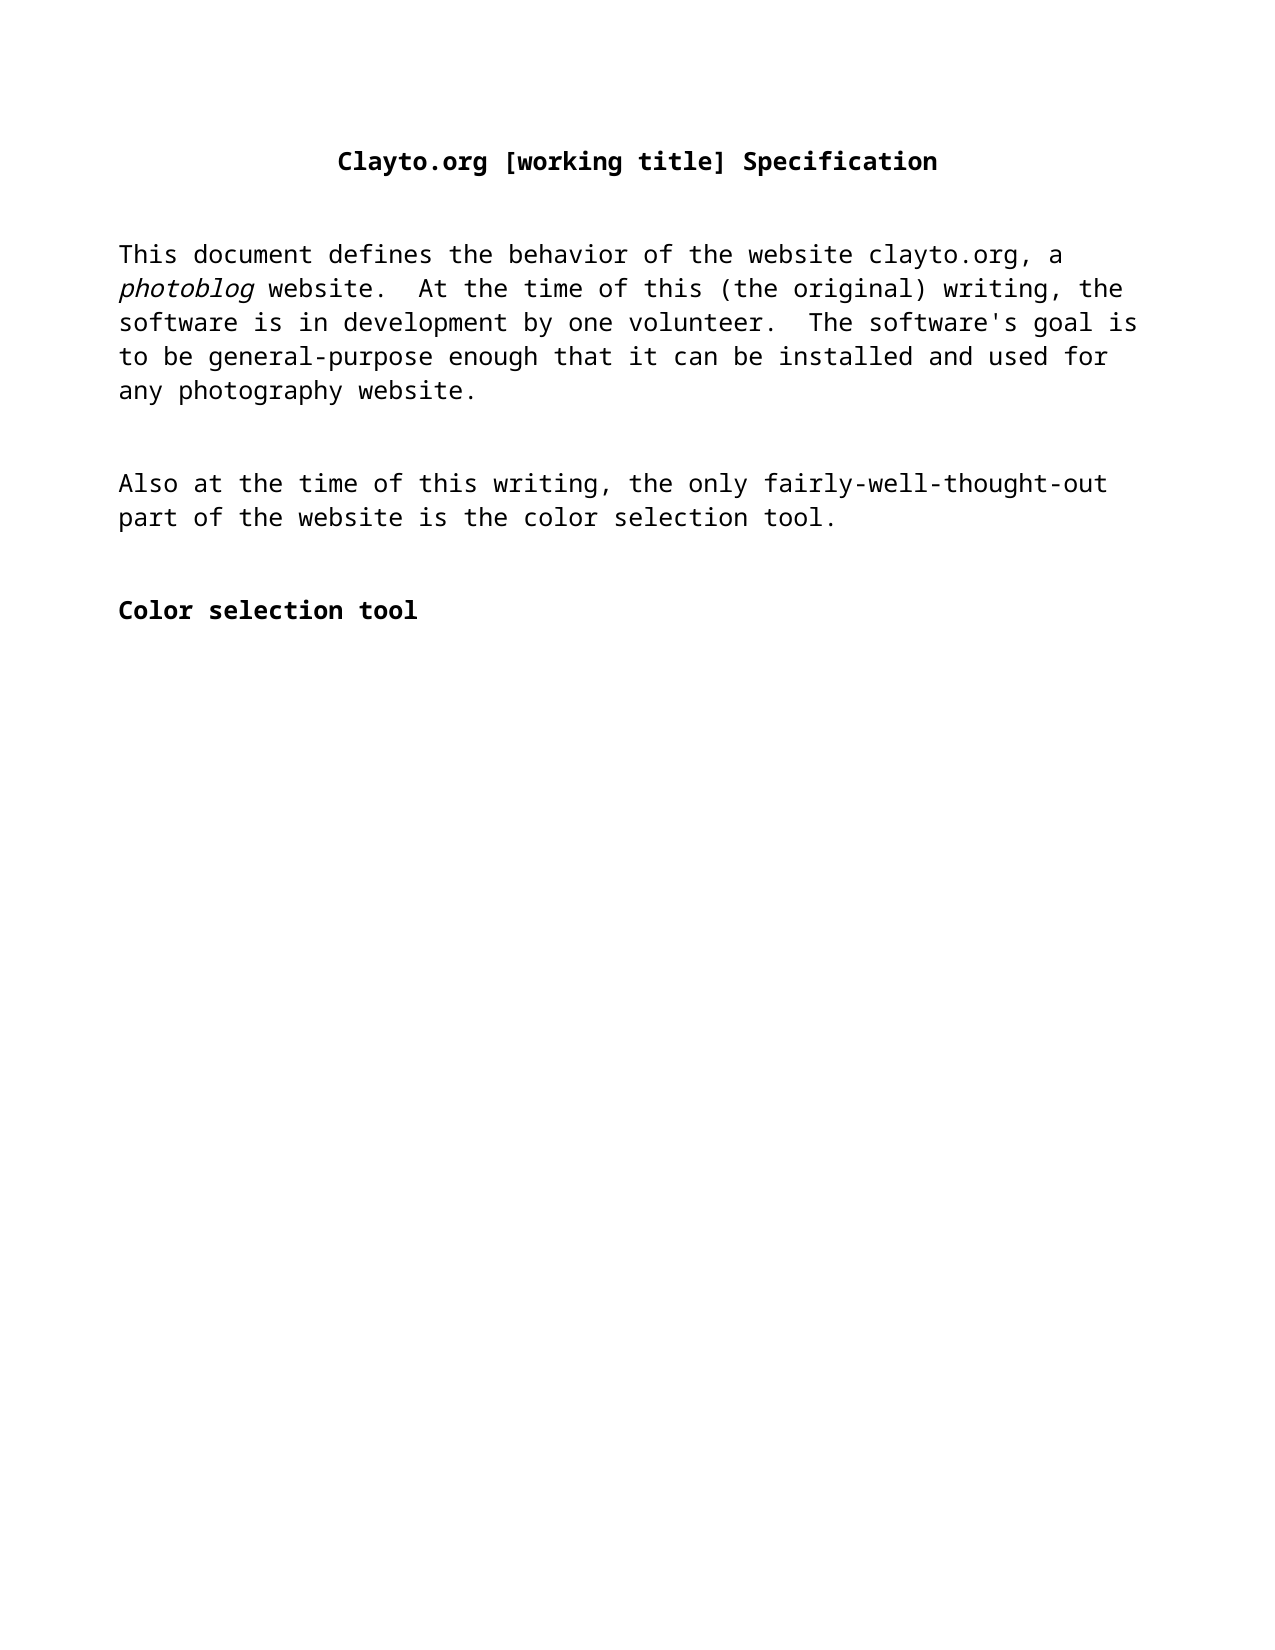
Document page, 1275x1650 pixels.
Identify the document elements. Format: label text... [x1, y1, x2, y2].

text Also at the time of this writing, the only fairly-well-thought-out part of the website is the color selection tool. [118, 466, 1157, 534]
text Color selection tool [118, 593, 1157, 627]
text This document defines the behavior of the website clayto.org, a photoblog website. At the time of this (the original) writing, the software is in development by one volunteer. The software's goal is to be general-purpose enough that it can be installed and used for any photography website. [118, 236, 1157, 407]
subtitle Clayto.org [working title] Specification [118, 143, 1157, 177]
